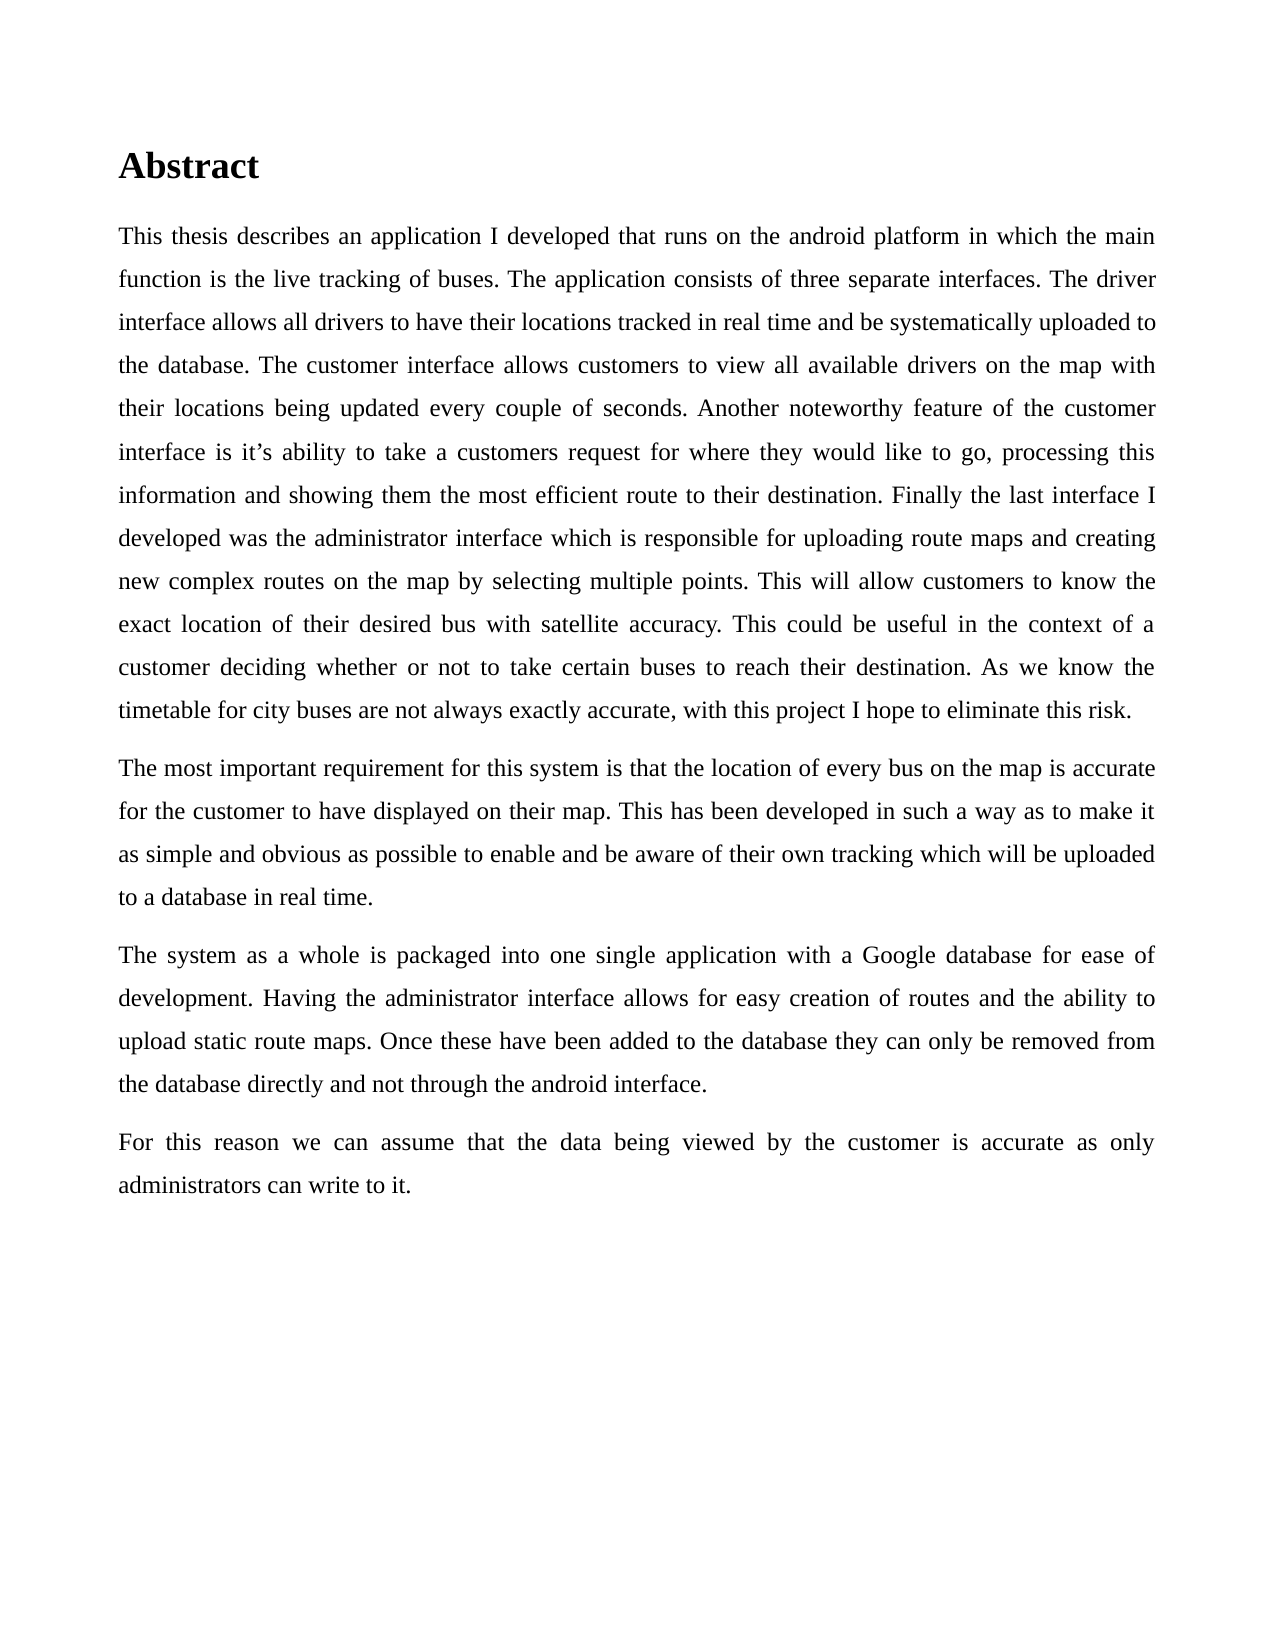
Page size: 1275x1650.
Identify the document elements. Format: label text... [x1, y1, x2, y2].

text This thesis describes an application I developed that runs on the android platform in which the main function is the live tracking of buses. The application consists of three separate interfaces. The driver interface allows all drivers to have their locations tracked in real time and be systematically uploaded to the database. The customer interface allows customers to view all available drivers on the map with their locations being updated every couple of seconds. Another noteworthy feature of the customer interface is it’s ability to take a customers request for where they would like to go, processing this information and showing them the most efficient route to their destination. Finally the last interface I developed was the administrator interface which is responsible for uploading route maps and creating new complex routes on the map by selecting multiple points. This will allow customers to know the exact location of their desired bus with satellite accuracy. This could be useful in the context of a customer deciding whether or not to take certain buses to reach their destination. As we know the timetable for city buses are not always exactly accurate, with this project I hope to eliminate this risk. [118, 221, 1157, 724]
text For this reason we can assume that the data being viewed by the customer is accurate as only administrators can write to it. [118, 1127, 1156, 1199]
text The system as a whole is packaged into one single application with a Google database for ease of development. Having the administrator interface allows for easy creation of routes and the ability to upload static route maps. Once these have been added to the database they can only be removed from the database directly and not through the android interface. [118, 940, 1157, 1098]
subtitle Abstract [118, 143, 1157, 187]
text The most important requirement for this system is that the location of every bus on the map is accurate for the customer to have displayed on their map. This has been developed in such a way as to make it as simple and obvious as possible to enable and be aware of their own tracking which will be uploaded to a database in real time. [118, 753, 1157, 911]
